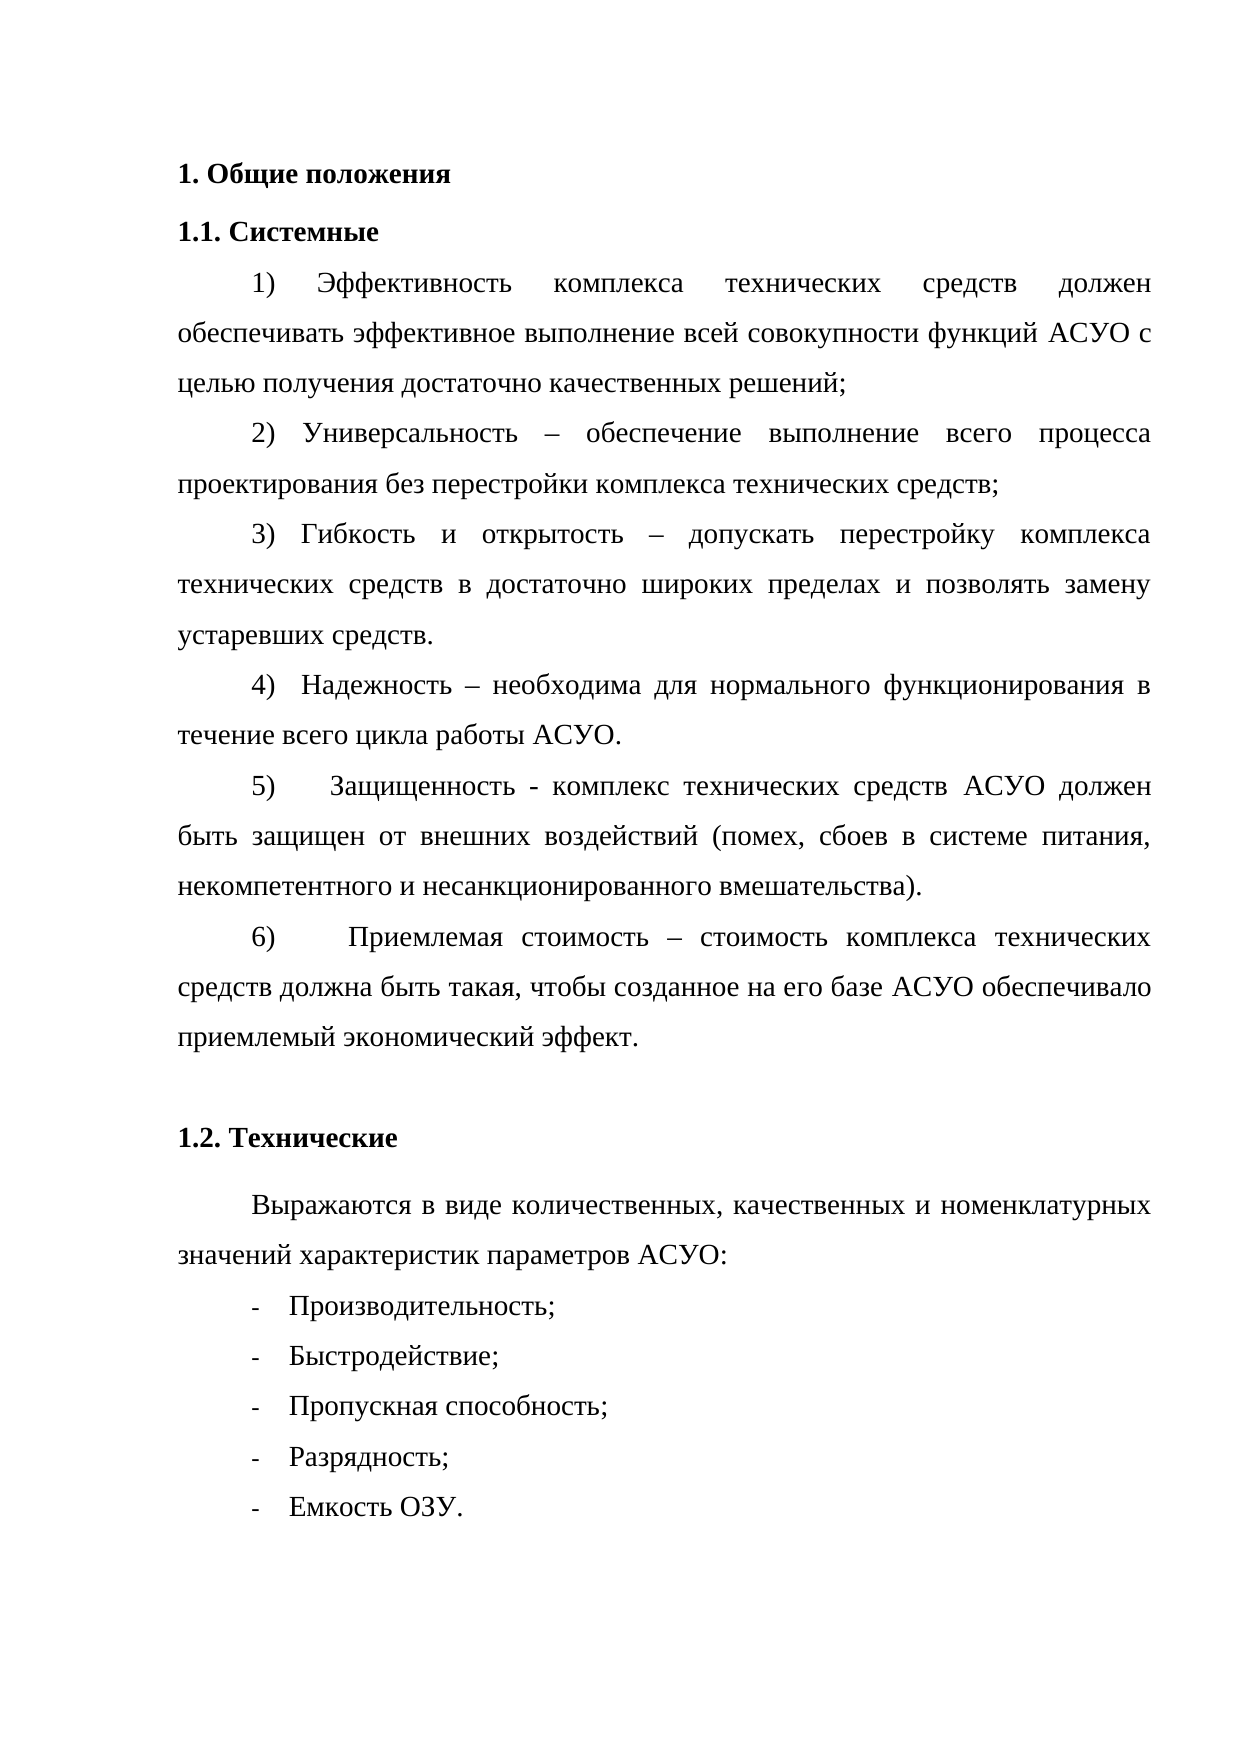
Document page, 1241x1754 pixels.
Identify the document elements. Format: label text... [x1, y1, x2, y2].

text 1) Эффективность комплекса технических средств должен обеспечивать эффективное выполнение всей совокупности функций АСУО с целью получения достаточно качественных решений; [177, 265, 1152, 399]
list Пропускная способность; [251, 1388, 1152, 1422]
subtitle 1.1. Системные [177, 214, 1152, 248]
subtitle 1.2. Технические [177, 1120, 1152, 1153]
subtitle 1. Общие положения [177, 156, 1152, 189]
text Выражаются в виде количественных, качественных и номенклатурных значений характеристик параметров АСУО: [177, 1187, 1152, 1271]
text 4) Надежность – необходима для нормального функционирования в течение всего цикла работы АСУО. [177, 667, 1152, 751]
text 6) Приемлемая стоимость – стоимость комплекса технических средств должна быть такая, чтобы созданное на его базе АСУО обеспечивало приемлемый экономический эффект. [177, 919, 1152, 1053]
text 3) Гибкость и открытость – допускать перестройку комплекса технических средств в достаточно широких пределах и позволять замену устаревших средств. [177, 516, 1152, 650]
list Разрядность; [251, 1439, 1152, 1472]
text 5) Защищенность - комплекс технических средств АСУО должен быть защищен от внешних воздействий (помех, сбоев в системе питания, некомпетентного и несанкционированного вмешательства). [177, 768, 1152, 902]
text 2) Универсальность – обеспечение выполнение всего процесса проектирования без перестройки комплекса технических средств; [177, 416, 1152, 499]
list Быстродействие; [251, 1338, 1152, 1372]
list Производительность; [251, 1288, 1152, 1321]
list Емкость ОЗУ. [251, 1489, 1152, 1522]
